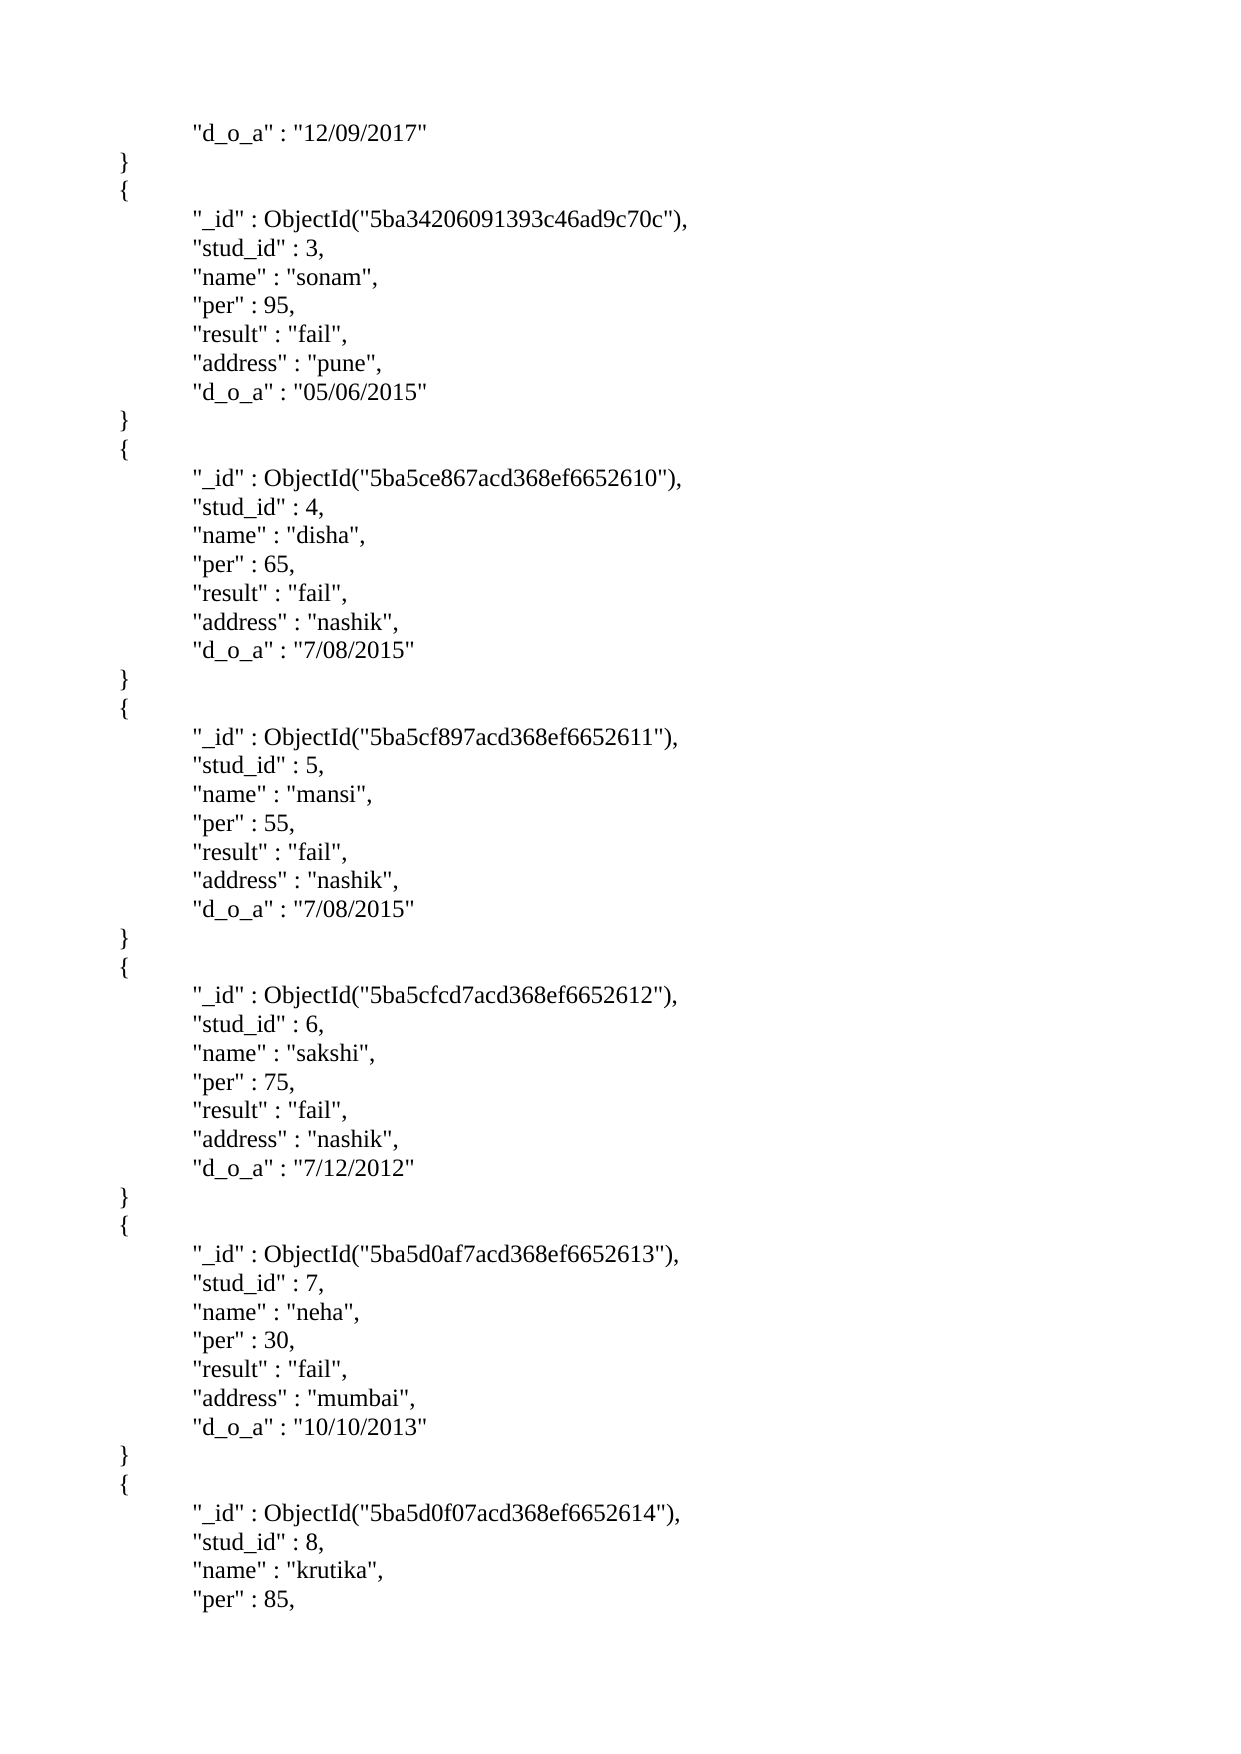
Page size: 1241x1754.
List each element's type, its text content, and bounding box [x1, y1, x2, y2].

text "per" : 30, [118, 1326, 1122, 1354]
text "_id" : ObjectId("5ba5cfcd7acd368ef6652612"), [118, 981, 1122, 1009]
text "address" : "nashik", [118, 866, 1122, 894]
text "_id" : ObjectId("5ba5d0af7acd368ef6652613"), [118, 1239, 1122, 1268]
text { [118, 434, 1122, 463]
text "address" : "pune", [118, 348, 1122, 377]
text } [118, 406, 1122, 434]
text { [118, 693, 1122, 722]
text "d_o_a" : "7/08/2015" [118, 894, 1122, 923]
text "stud_id" : 3, [118, 233, 1122, 262]
text "_id" : ObjectId("5ba5cf897acd368ef6652611"), [118, 722, 1122, 751]
text "address" : "nashik", [118, 607, 1122, 636]
text "result" : "fail", [118, 319, 1122, 348]
text { [118, 952, 1122, 981]
text "name" : "sakshi", [118, 1038, 1122, 1067]
text } [118, 664, 1122, 693]
text "name" : "mansi", [118, 779, 1122, 808]
text "per" : 95, [118, 291, 1122, 319]
text { [118, 1469, 1122, 1498]
text "d_o_a" : "7/12/2012" [118, 1153, 1122, 1182]
text "per" : 85, [118, 1584, 1122, 1613]
text "result" : "fail", [118, 1096, 1122, 1124]
text "d_o_a" : "10/10/2013" [118, 1412, 1122, 1441]
text "d_o_a" : "12/09/2017" [118, 118, 1122, 147]
text "address" : "nashik", [118, 1124, 1122, 1153]
text { [118, 1211, 1122, 1239]
text } [118, 1441, 1122, 1469]
text "name" : "sonam", [118, 262, 1122, 291]
text "name" : "krutika", [118, 1556, 1122, 1584]
text "per" : 75, [118, 1067, 1122, 1096]
text "result" : "fail", [118, 1354, 1122, 1383]
text "stud_id" : 5, [118, 751, 1122, 779]
text "result" : "fail", [118, 837, 1122, 866]
text } [118, 147, 1122, 176]
text "stud_id" : 6, [118, 1009, 1122, 1038]
text "d_o_a" : "05/06/2015" [118, 377, 1122, 406]
text "per" : 55, [118, 808, 1122, 837]
text "stud_id" : 4, [118, 492, 1122, 521]
text "address" : "mumbai", [118, 1383, 1122, 1412]
text "stud_id" : 7, [118, 1268, 1122, 1297]
text } [118, 923, 1122, 952]
text "d_o_a" : "7/08/2015" [118, 636, 1122, 664]
text { [118, 176, 1122, 204]
text "name" : "neha", [118, 1297, 1122, 1326]
text "name" : "disha", [118, 521, 1122, 549]
text "_id" : ObjectId("5ba5ce867acd368ef6652610"), [118, 463, 1122, 492]
text "result" : "fail", [118, 578, 1122, 607]
text "_id" : ObjectId("5ba5d0f07acd368ef6652614"), [118, 1498, 1122, 1527]
text } [118, 1182, 1122, 1211]
text "per" : 65, [118, 549, 1122, 578]
text "_id" : ObjectId("5ba34206091393c46ad9c70c"), [118, 204, 1122, 233]
text "stud_id" : 8, [118, 1527, 1122, 1556]
